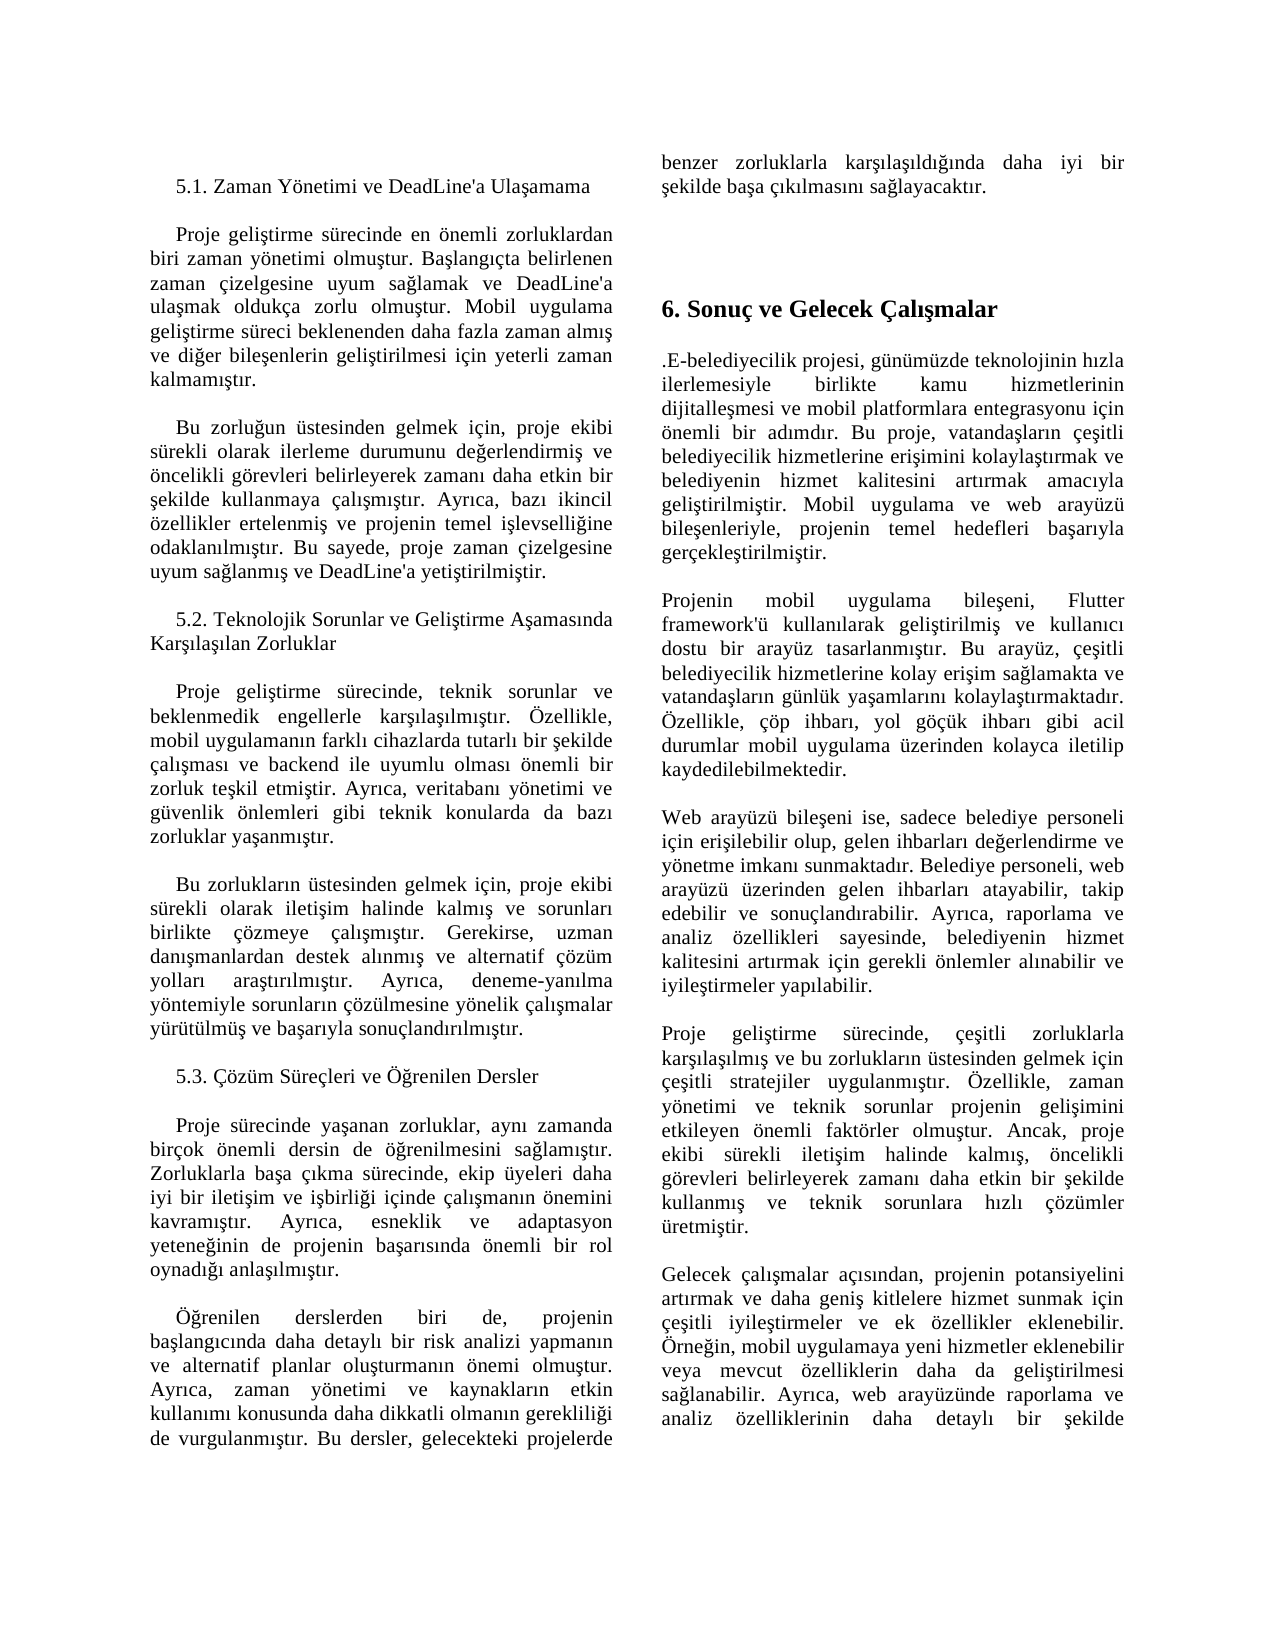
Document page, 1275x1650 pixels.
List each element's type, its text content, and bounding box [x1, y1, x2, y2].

text Proje geliştirme sürecinde, teknik sorunlar ve beklenmedik engellerle karşılaşılmıştır. Özellikle, mobil uygulamanın farklı cihazlarda tutarlı bir şekilde çalışması ve backend ile uyumlu olması önemli bir zorluk teşkil etmiştir. Ayrıca, veritabanı yönetimi ve güvenlik önlemleri gibi teknik konularda da bazı zorluklar yaşanmıştır. [150, 679, 613, 848]
text Öğrenilen derslerden biri de, projenin başlangıcında daha detaylı bir risk analizi yapmanın ve alternatif planlar oluşturmanın önemi olmuştur. Ayrıca, zaman yönetimi ve kaynakların etkin kullanımı konusunda daha dikkatli olmanın gerekliliği de vurgulanmıştır. Bu dersler, gelecekteki projelerde [150, 1305, 613, 1449]
text Projenin mobil uygulama bileşeni, Flutter framework'ü kullanılarak geliştirilmiş ve kullanıcı dostu bir arayüz tasarlanmıştır. Bu arayüz, çeşitli belediyecilik hizmetlerine kolay erişim sağlamakta ve vatandaşların günlük yaşamlarını kolaylaştırmaktadır. Özellikle, çöp ihbarı, yol göçük ihbarı gibi acil durumlar mobil uygulama üzerinden kolayca iletilip kaydedilebilmektedir. [661, 588, 1125, 781]
text benzer zorluklarla karşılaşıldığında daha iyi bir şekilde başa çıkılmasını sağlayacaktır. [661, 150, 1125, 198]
text Proje geliştirme sürecinde en önemli zorluklardan biri zaman yönetimi olmuştur. Başlangıçta belirlenen zaman çizelgesine uyum sağlamak ve DeadLine'a ulaşmak oldukça zorlu olmuştur. Mobil uygulama geliştirme süreci beklenenden daha fazla zaman almış ve diğer bileşenlerin geliştirilmesi için yeterli zaman kalmamıştır. [150, 222, 613, 391]
text .E-belediyecilik projesi, günümüzde teknolojinin hızla ilerlemesiyle birlikte kamu hizmetlerinin dijitalleşmesi ve mobil platformlara entegrasyonu için önemli bir adımdır. Bu proje, vatandaşların çeşitli belediyecilik hizmetlerine erişimini kolaylaştırmak ve belediyenin hizmet kalitesini artırmak amacıyla geliştirilmiştir. Mobil uygulama ve web arayüzü bileşenleriyle, projenin temel hedefleri başarıyla gerçekleştirilmiştir. [661, 347, 1125, 564]
text Bu zorluğun üstesinden gelmek için, proje ekibi sürekli olarak ilerleme durumunu değerlendirmiş ve öncelikli görevleri belirleyerek zamanı daha etkin bir şekilde kullanmaya çalışmıştır. Ayrıca, bazı ikincil özellikler ertelenmiş ve projenin temel işlevselliğine odaklanılmıştır. Bu sayede, proje zaman çizelgesine uyum sağlanmış ve DeadLine'a yetiştirilmiştir. [150, 415, 613, 583]
text Web arayüzü bileşeni ise, sadece belediye personeli için erişilebilir olup, gelen ihbarları değerlendirme ve yönetme imkanı sunmaktadır. Belediye personeli, web arayüzü üzerinden gelen ihbarları atayabilir, takip edebilir ve sonuçlandırabilir. Ayrıca, raporlama ve analiz özellikleri sayesinde, belediyenin hizmet kalitesini artırmak için gerekli önlemler alınabilir ve iyileştirmeler yapılabilir. [661, 805, 1125, 997]
text Proje geliştirme sürecinde, çeşitli zorluklarla karşılaşılmış ve bu zorlukların üstesinden gelmek için çeşitli stratejiler uygulanmıştır. Özellikle, zaman yönetimi ve teknik sorunlar projenin gelişimini etkileyen önemli faktörler olmuştur. Ancak, proje ekibi sürekli iletişim halinde kalmış, öncelikli görevleri belirleyerek zamanı daha etkin bir şekilde kullanmış ve teknik sorunlara hızlı çözümler üretmiştir. [661, 1021, 1125, 1238]
text Bu zorlukların üstesinden gelmek için, proje ekibi sürekli olarak iletişim halinde kalmış ve sorunları birlikte çözmeye çalışmıştır. Gerekirse, uzman danışmanlardan destek alınmış ve alternatif çözüm yolları araştırılmıştır. Ayrıca, deneme-yanılma yöntemiyle sorunların çözülmesine yönelik çalışmalar yürütülmüş ve başarıyla sonuçlandırılmıştır. [150, 872, 613, 1040]
text 5.1. Zaman Yönetimi ve DeadLine'a Ulaşamama [150, 174, 613, 198]
text 5.2. Teknolojik Sorunlar ve Geliştirme Aşamasında Karşılaşılan Zorluklar [150, 607, 613, 655]
text Gelecek çalışmalar açısından, projenin potansiyelini artırmak ve daha geniş kitlelere hizmet sunmak için çeşitli iyileştirmeler ve ek özellikler eklenebilir. Örneğin, mobil uygulamaya yeni hizmetler eklenebilir veya mevcut özelliklerin daha da geliştirilmesi sağlanabilir. Ayrıca, web arayüzünde raporlama ve analiz özelliklerinin daha detaylı bir şekilde [661, 1262, 1125, 1430]
text 5.3. Çözüm Süreçleri ve Öğrenilen Dersler [150, 1064, 613, 1088]
subtitle 6. Sonuç ve Gelecek Çalışmalar [661, 294, 1125, 323]
text Proje sürecinde yaşanan zorluklar, aynı zamanda birçok önemli dersin de öğrenilmesini sağlamıştır. Zorluklarla başa çıkma sürecinde, ekip üyeleri daha iyi bir iletişim ve işbirliği içinde çalışmanın önemini kavramıştır. Ayrıca, esneklik ve adaptasyon yeteneğinin de projenin başarısında önemli bir rol oynadığı anlaşılmıştır. [150, 1112, 613, 1281]
